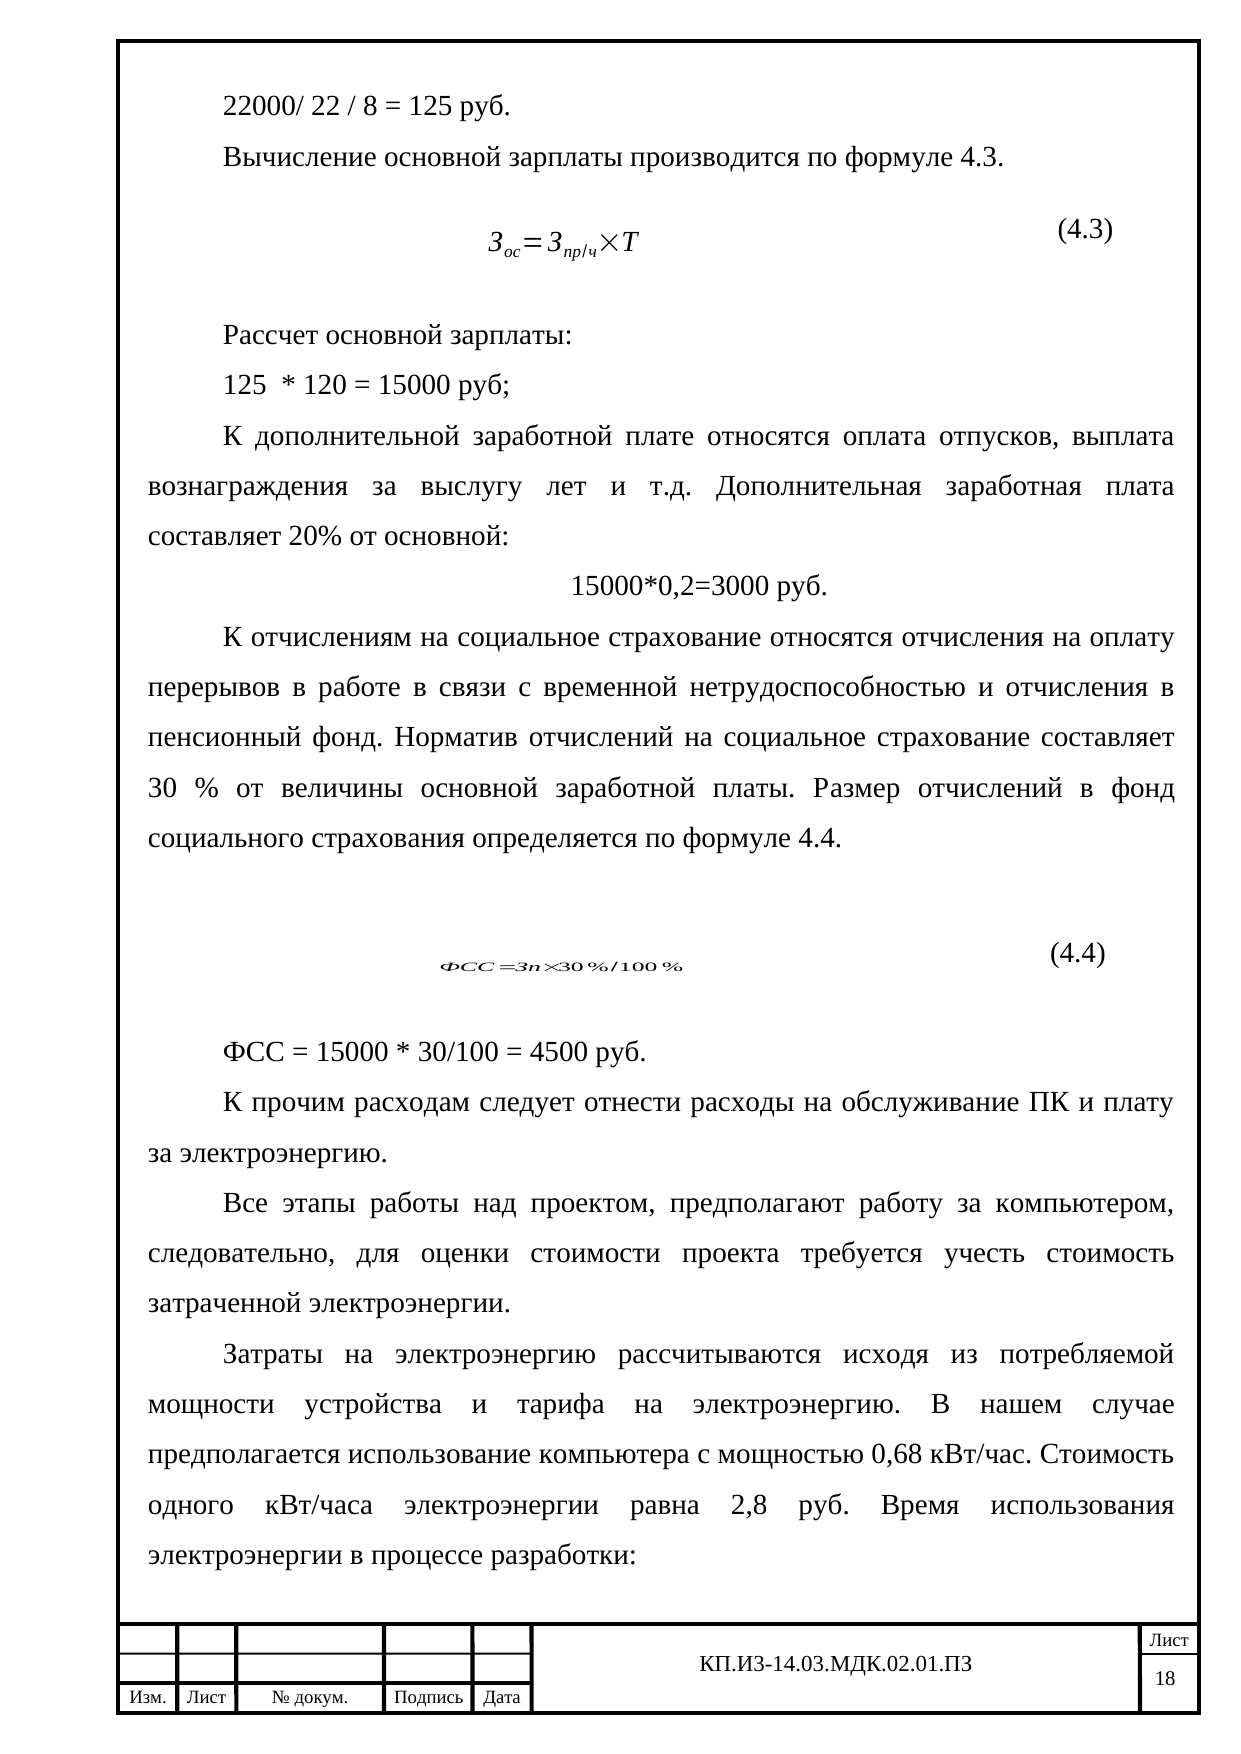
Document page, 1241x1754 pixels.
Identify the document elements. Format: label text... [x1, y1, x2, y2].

text К отчислениям на социальное страхование относятся отчисления на оплату перерывов в работе в связи с временной нетрудоспособностью и отчисления в пенсионный фонд. Норматив отчислений на социальное страхование составляет 30 % от величины основной заработной платы. Размер отчислений в фонд социального страхования определяется по формуле 4.4. [148, 619, 1175, 854]
text Затраты на электроэнергию рассчитываются исходя из потребляемой мощности устройства и тарифа на электроэнергию. В нашем случае предполагается использование компьютера с мощностью 0,68 кВт/час. Стоимость одного кВт/часа электроэнергии равна 2,8 руб. Время использования электроэнергии в процессе разработки: [148, 1336, 1175, 1571]
text К дополнительной заработной плате относятся оплата отпусков, выплата вознаграждения за выслугу лет и т.д. Дополнительная заработная плата составляет 20% от основной: [148, 418, 1175, 552]
table_header (4.3) [977, 189, 1175, 267]
table_header [148, 189, 977, 267]
text Вычисление основной зарплаты производится по формуле 4.3. [148, 139, 1175, 172]
text ФСС = 15000 * 30/100 = 4500 руб. [148, 1034, 1175, 1068]
text 15000*0,2=3000 руб. [148, 568, 1175, 602]
text 22000/ 22 / 8 = 125 руб. [148, 88, 1175, 122]
table_header (4.4) [975, 921, 1175, 984]
table_header [148, 921, 975, 984]
text Рассчет основной зарплаты: [148, 317, 1175, 351]
text Все этапы работы над проектом, предполагают работу за компьютером, следовательно, для оценки стоимости проекта требуется учесть стоимость затраченной электроэнергии. [148, 1185, 1175, 1319]
text К прочим расходам следует отнести расходы на обслуживание ПК и плату за электроэнергию. [148, 1084, 1175, 1168]
text 125 * 120 = 15000 руб; [148, 367, 1175, 401]
